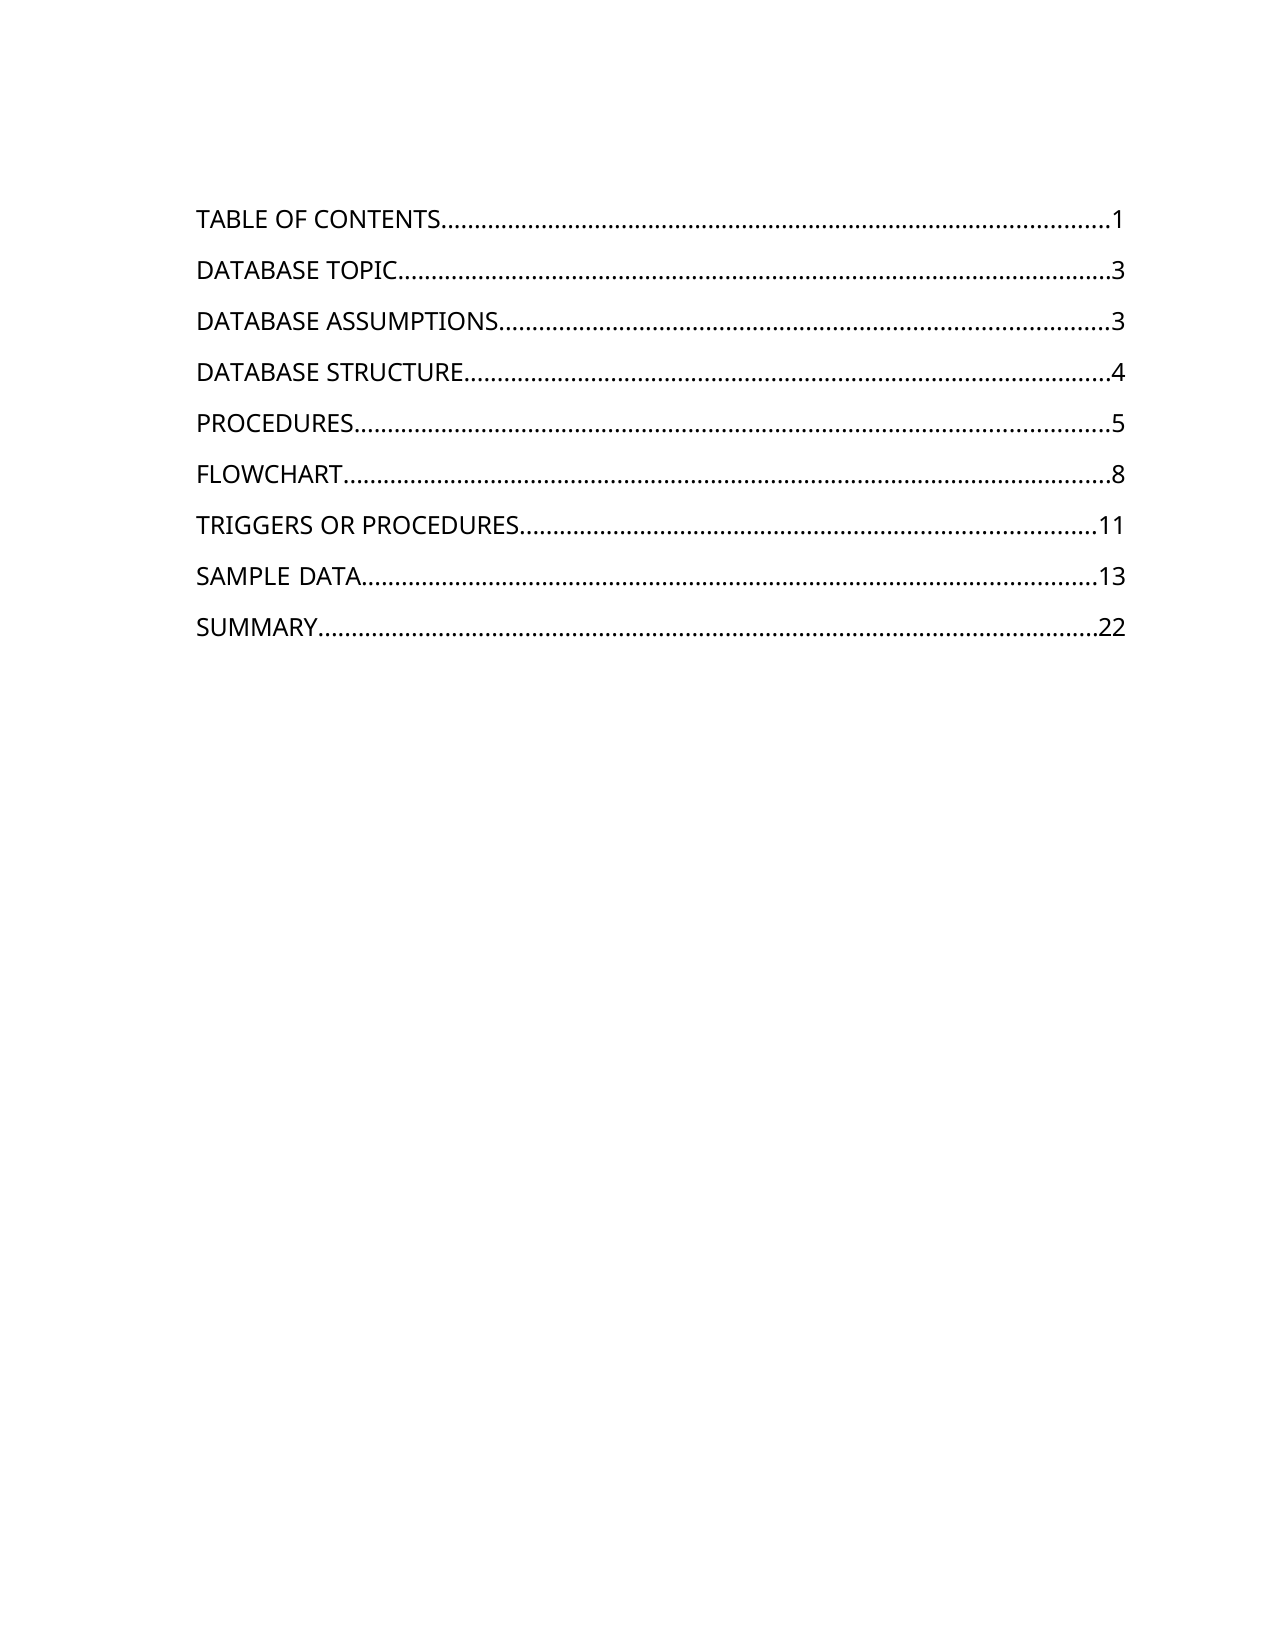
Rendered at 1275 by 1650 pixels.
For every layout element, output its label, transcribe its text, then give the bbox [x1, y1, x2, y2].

text SAMPLE DATA 13 [196, 559, 1162, 593]
text FLOWCHART 8 [196, 457, 1162, 491]
text DATABASE STRUCTURE 4 [196, 355, 1162, 389]
text SUMMARY 22 [196, 610, 1162, 644]
text DATABASE TOPIC 3 [196, 253, 1162, 287]
text DATABASE ASSUMPTIONS 3 [196, 304, 1162, 338]
text PROCEDURES 5 [196, 406, 1162, 440]
text TRIGGERS OR PROCEDURES 11 [196, 508, 1162, 542]
text TABLE OF CONTENTS 1 [196, 202, 1162, 236]
